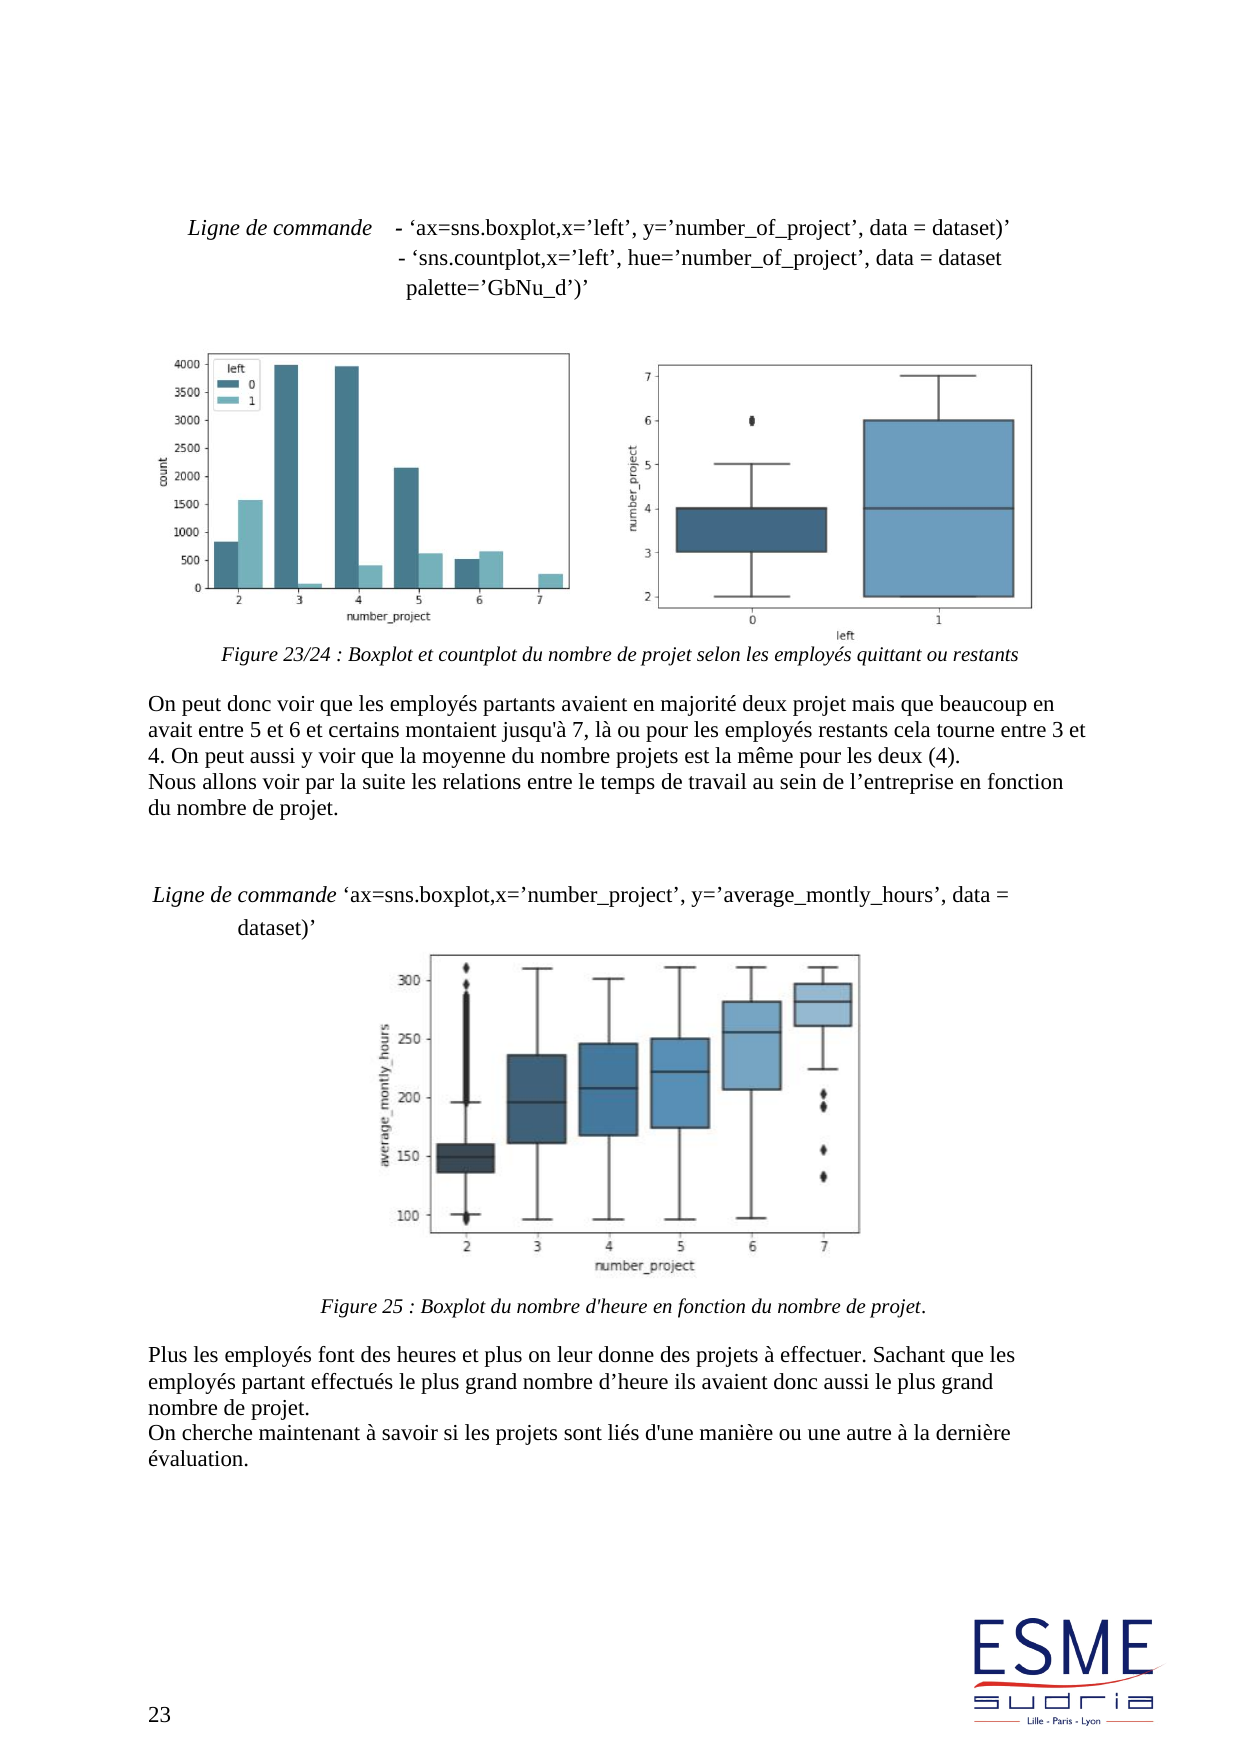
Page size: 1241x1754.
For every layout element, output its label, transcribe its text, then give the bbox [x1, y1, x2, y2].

picture [974, 1618, 1167, 1726]
text Figure 25 : Boxplot du nombre d'heure en fonction du nombre de projet. [156, 1294, 1090, 1318]
text palette=’GbNu_d’)’ [148, 274, 1090, 300]
text Ligne de commande ‘ax=sns.boxplot,x=’number_project’, y=’average_montly_hours’, data = dataset)’ [152, 882, 1088, 940]
picture [147, 326, 1042, 649]
text Plus les employés font des heures et plus on leur donne des projets à effectuer. Sachant que les employés partant effectués le plus grand nombre d’heure ils avaient donc aussi le plus grand nombre de projet. [148, 1342, 1069, 1420]
text Figure 23/24 : Boxplot et countplot du nombre de projet selon les employés quittant ou restants [148, 642, 1092, 666]
text Ligne de commande - ‘ax=sns.boxplot,x=’left’, y=’number_of_project’, data = dataset)’ - ‘sns.countplot,x=’left’, hue=’number_of_project’, data = dataset [188, 214, 1053, 270]
text Nous allons voir par la suite les relations entre le temps de travail au sein de l’entreprise en fonction du nombre de projet. [148, 769, 1065, 820]
picture [369, 942, 871, 1282]
text On cherche maintenant à savoir si les projets sont liés d'une manière ou une autre à la dernière évaluation. [148, 1420, 1013, 1471]
text On peut donc voir que les employés partants avaient en majorité deux projet mais que beaucoup en avait entre 5 et 6 et certains montaient jusqu'à 7, là ou pour les employés restants cela tourne entre 3 et 4. On peut aussi y voir que la moyenne du nombre projets est la même pour les deux (4). [148, 691, 1088, 769]
